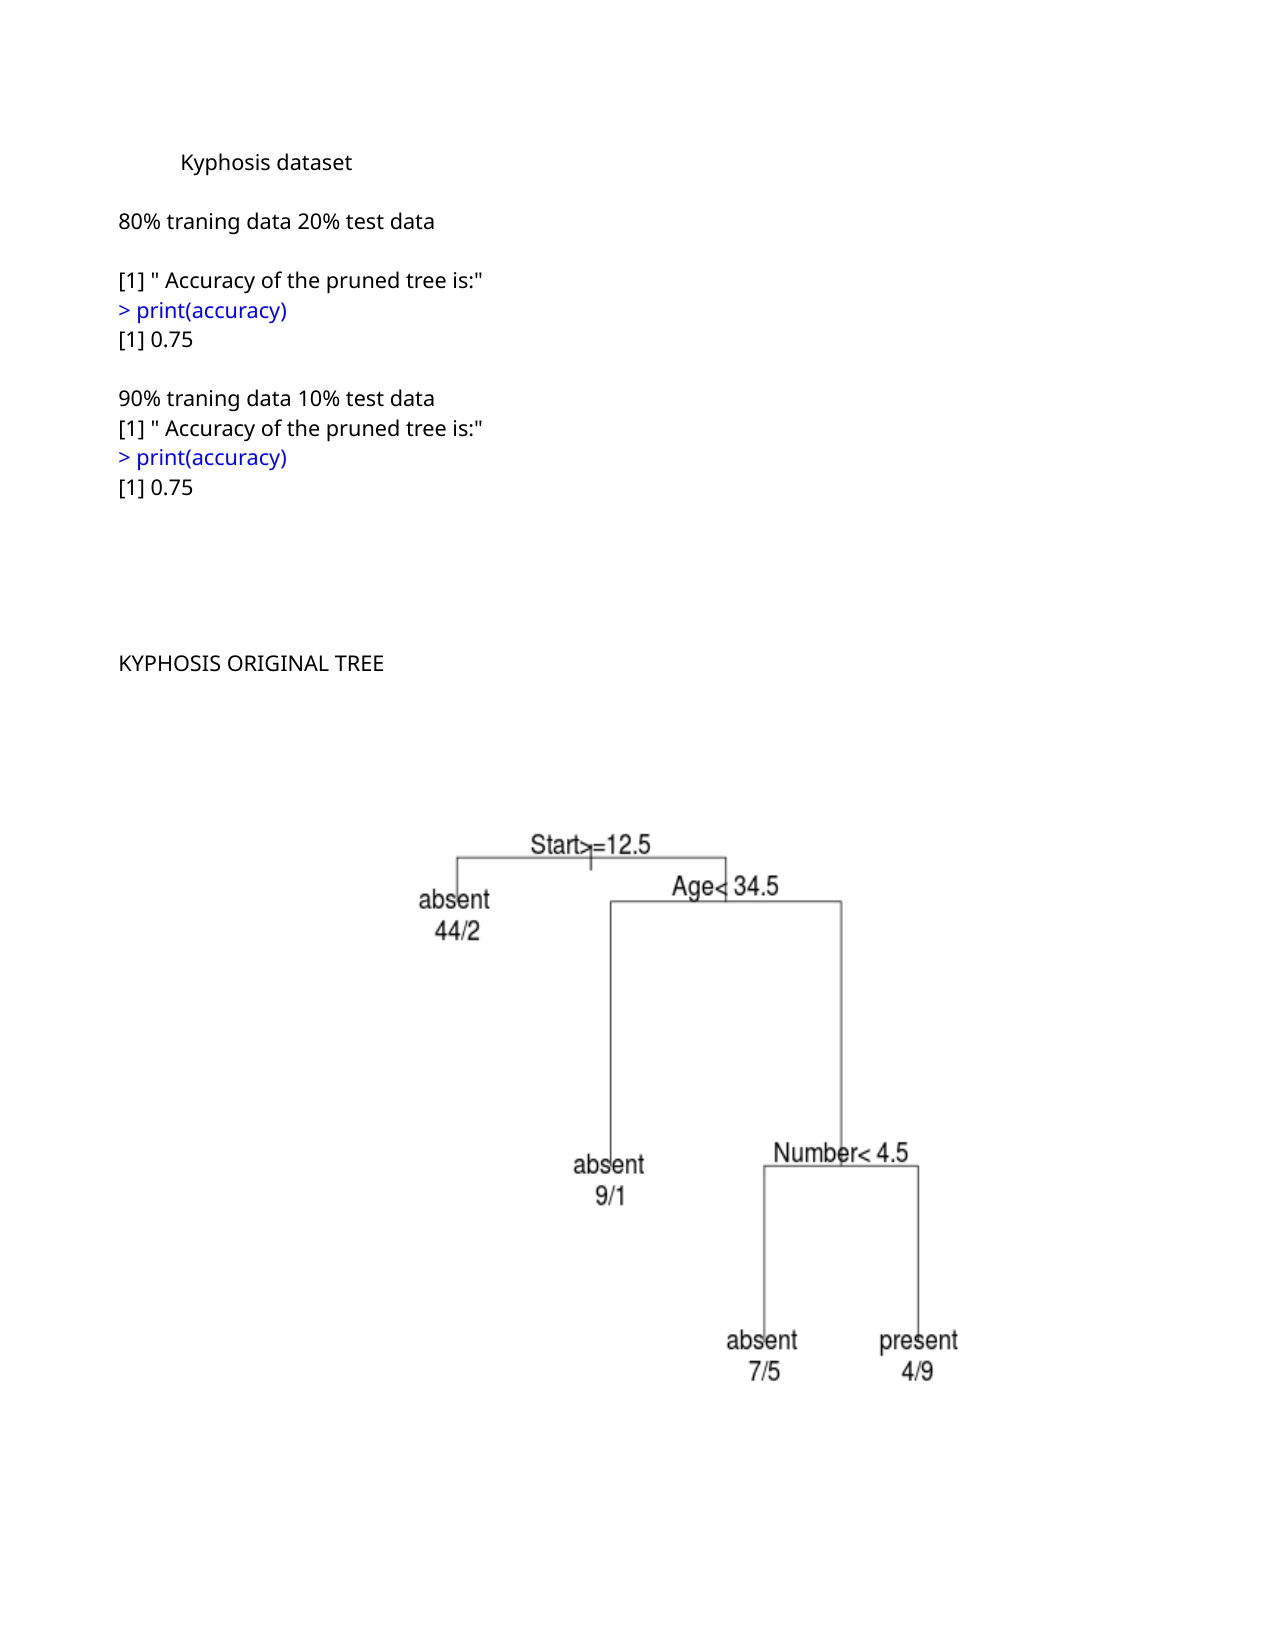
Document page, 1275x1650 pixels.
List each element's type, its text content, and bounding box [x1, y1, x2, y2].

text Kyphosis dataset [118, 148, 1157, 177]
text 80% traning data 20% test data [118, 207, 1157, 236]
text > print(accuracy) [118, 295, 1157, 324]
text > print(accuracy) [118, 442, 1157, 472]
text KYPHOSIS ORIGINAL TREE [118, 649, 1157, 678]
text [1] " Accuracy of the pruned tree is:" [118, 413, 1157, 442]
text [1] 0.75 [118, 472, 1157, 501]
picture [298, 682, 1021, 1550]
text [1] 0.75 [118, 324, 1157, 354]
text 90% traning data 10% test data [118, 383, 1157, 413]
text [1] " Accuracy of the pruned tree is:" [118, 266, 1157, 295]
